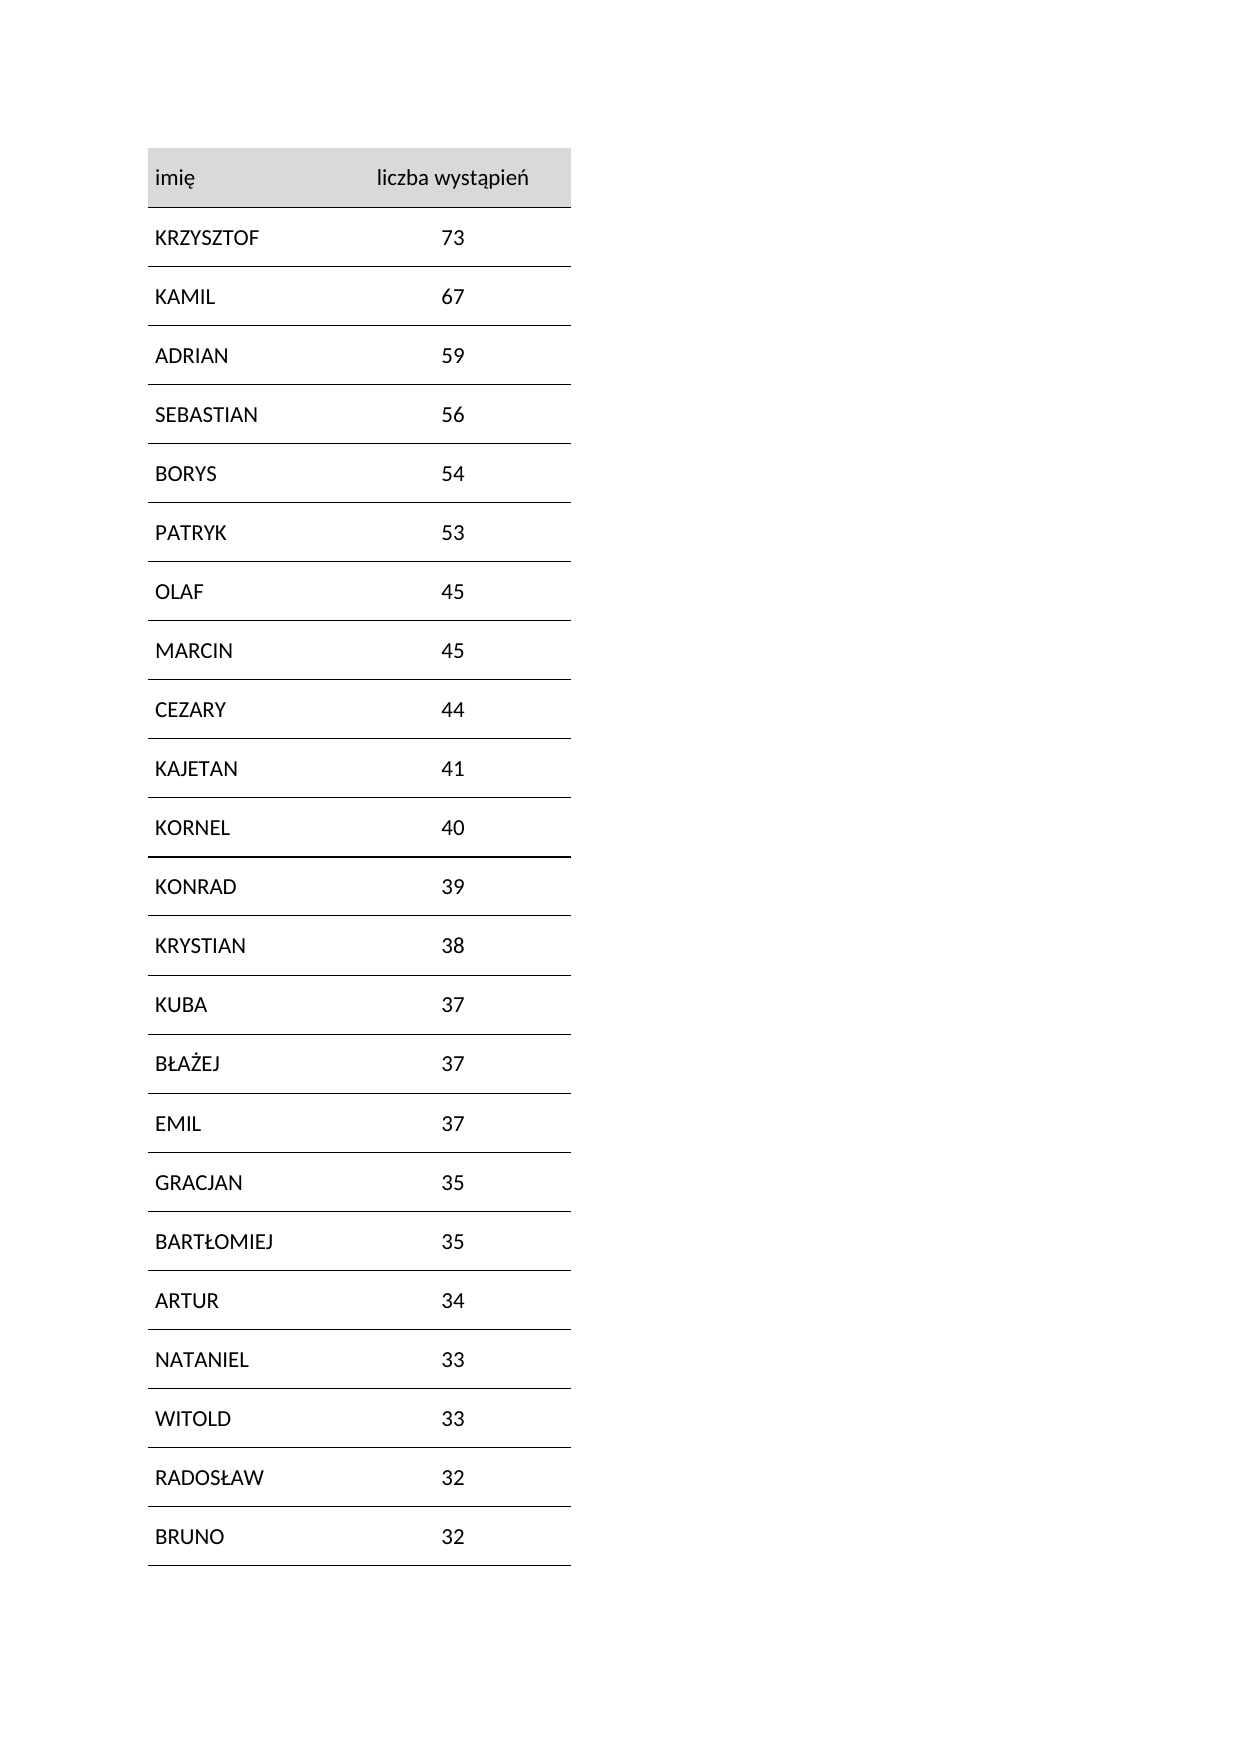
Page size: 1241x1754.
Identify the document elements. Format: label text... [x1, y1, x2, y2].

table_cell KUBA [148, 976, 335, 1033]
table_cell 67 [335, 267, 571, 325]
table_cell 45 [335, 621, 571, 679]
table_cell 59 [335, 326, 571, 384]
table_cell 35 [335, 1153, 571, 1211]
table_header liczba wystąpień [335, 148, 571, 207]
table_cell RADOSŁAW [148, 1448, 335, 1506]
table_cell KAMIL [148, 267, 335, 325]
table_header imię [148, 148, 335, 207]
table_cell 44 [335, 680, 571, 738]
table_cell ADRIAN [148, 326, 335, 384]
table_cell KRYSTIAN [148, 916, 335, 974]
table_cell KAJETAN [148, 739, 335, 797]
table_cell 32 [335, 1507, 571, 1565]
table_cell 37 [335, 1035, 571, 1093]
table_cell GRACJAN [148, 1153, 335, 1211]
table_cell EMIL [148, 1094, 335, 1152]
table_cell PATRYK [148, 503, 335, 561]
table_cell 45 [335, 562, 571, 620]
table_cell 54 [335, 444, 571, 502]
table_cell KORNEL [148, 798, 335, 856]
table_cell 73 [335, 208, 571, 266]
table_cell 35 [335, 1212, 571, 1270]
table_cell MARCIN [148, 621, 335, 679]
table_cell BORYS [148, 444, 335, 502]
table_cell BRUNO [148, 1507, 335, 1565]
table_cell BŁAŻEJ [148, 1035, 335, 1093]
table_cell 56 [335, 385, 571, 443]
table_cell 53 [335, 503, 571, 561]
table_cell 33 [335, 1389, 571, 1447]
table_cell OLAF [148, 562, 335, 620]
table_cell KONRAD [148, 858, 335, 915]
table_cell 40 [335, 798, 571, 856]
table_cell WITOLD [148, 1389, 335, 1447]
table_cell 32 [335, 1448, 571, 1506]
table_cell ARTUR [148, 1271, 335, 1329]
table_cell 38 [335, 916, 571, 974]
table_cell BARTŁOMIEJ [148, 1212, 335, 1270]
table_cell KRZYSZTOF [148, 208, 335, 266]
table_cell 34 [335, 1271, 571, 1329]
table_cell 41 [335, 739, 571, 797]
table_cell CEZARY [148, 680, 335, 738]
table_cell 33 [335, 1330, 571, 1388]
table_cell SEBASTIAN [148, 385, 335, 443]
table_cell NATANIEL [148, 1330, 335, 1388]
table_cell 37 [335, 1094, 571, 1152]
table_cell 39 [335, 858, 571, 915]
table_cell 37 [335, 976, 571, 1033]
